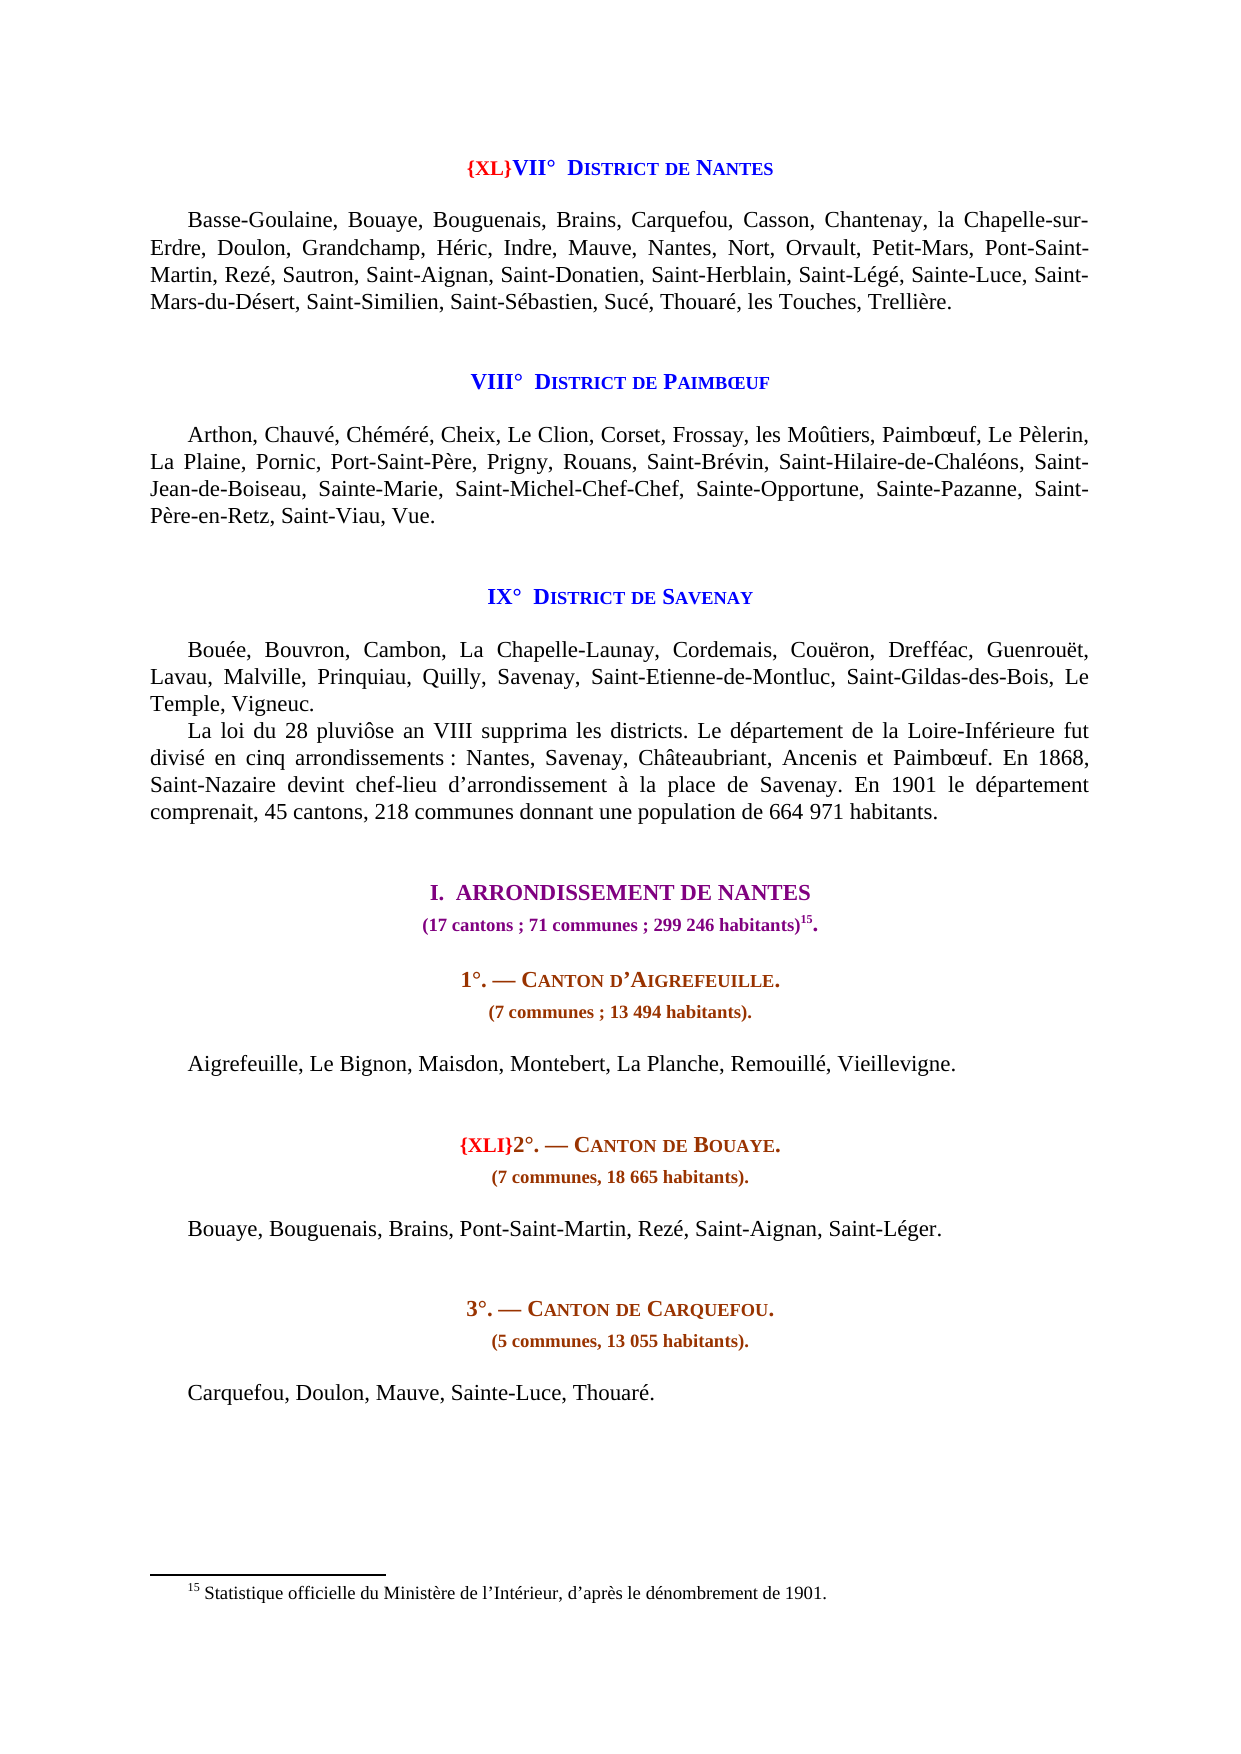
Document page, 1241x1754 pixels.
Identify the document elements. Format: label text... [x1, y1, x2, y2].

text La loi du 28 pluviôse an VIII supprima les districts. Le département de la Loire-Inférieure fut divisé en cinq arrondissements : Nantes, Savenay, Châteaubriant, Ancenis et Paimbœuf. En 1868, Saint-Nazaire devint chef-lieu d’arrondissement à la place de Savenay. En 1901 le département comprenait, 45 cantons, 218 communes donnant une population de 664 971 habitants. [150, 717, 1090, 825]
text Bouaye, Bouguenais, Brains, Pont-Saint-Martin, Rezé, Saint-Aignan, Saint-Léger. [150, 1214, 1090, 1242]
text Carquefou, Doulon, Mauve, Sainte-Luce, Thouaré. [150, 1379, 1090, 1406]
text IX° District de Savenay [150, 579, 1090, 610]
text Aigrefeuille, Le Bignon, Maisdon, Montebert, La Planche, Remouillé, Vieillevigne. [150, 1050, 1090, 1077]
text {XL}VII° District de Nantes [150, 150, 1090, 181]
text Bouée, Bouvron, Cambon, La Chapelle-Launay, Cordemais, Couëron, Drefféac, Guenrouët, Lavau, Malville, Prinquiau, Quilly, Savenay, Saint-Etienne-de-Montluc, Saint-Gildas-des-Bois, Le Temple, Vigneuc. [150, 635, 1090, 717]
text I. ARRONDISSEMENT DE NANTES (17 cantons ; 71 communes ; 299 246 habitants). [150, 875, 1090, 937]
text Arthon, Chauvé, Chéméré, Cheix, Le Clion, Corset, Frossay, les Moûtiers, Paimbœuf, Le Pèlerin, La Plaine, Pornic, Port-Saint-Père, Prigny, Rouans, Saint-Brévin, Saint-Hilaire-de-Chaléons, Saint-Jean-de-Boiseau, Sainte-Marie, Saint-Michel-Chef-Chef, Sainte-Opportune, Sainte-Pazanne, Saint-Père-en-Retz, Saint-Viau, Vue. [150, 421, 1090, 529]
text Statistique officielle du Ministère de l’Intérieur, d’après le dénombrement de 1901. [150, 1581, 1090, 1604]
text {XLI}2°. — Canton de Bouaye. (7 communes, 18 665 habitants). [150, 1127, 1090, 1189]
text 3°. — Canton de Carquefou. (5 communes, 13 055 habitants). [150, 1292, 1090, 1354]
text VIII° District de Paimbœuf [150, 364, 1090, 396]
text Basse-Goulaine, Bouaye, Bouguenais, Brains, Carquefou, Casson, Chantenay, la Chapelle-sur-Erdre, Doulon, Grandchamp, Héric, Indre, Mauve, Nantes, Nort, Orvault, Petit-Mars, Pont-Saint-Martin, Rezé, Sautron, Saint-Aignan, Saint-Donatien, Saint-Herblain, Saint-Légé, Sainte-Luce, Saint-Mars-du-Désert, Saint-Similien, Saint-Sébastien, Sucé, Thouaré, les Touches, Trellière. [150, 206, 1090, 314]
text 1°. — Canton d’Aigrefeuille. (7 communes ; 13 494 habitants). [150, 962, 1090, 1025]
